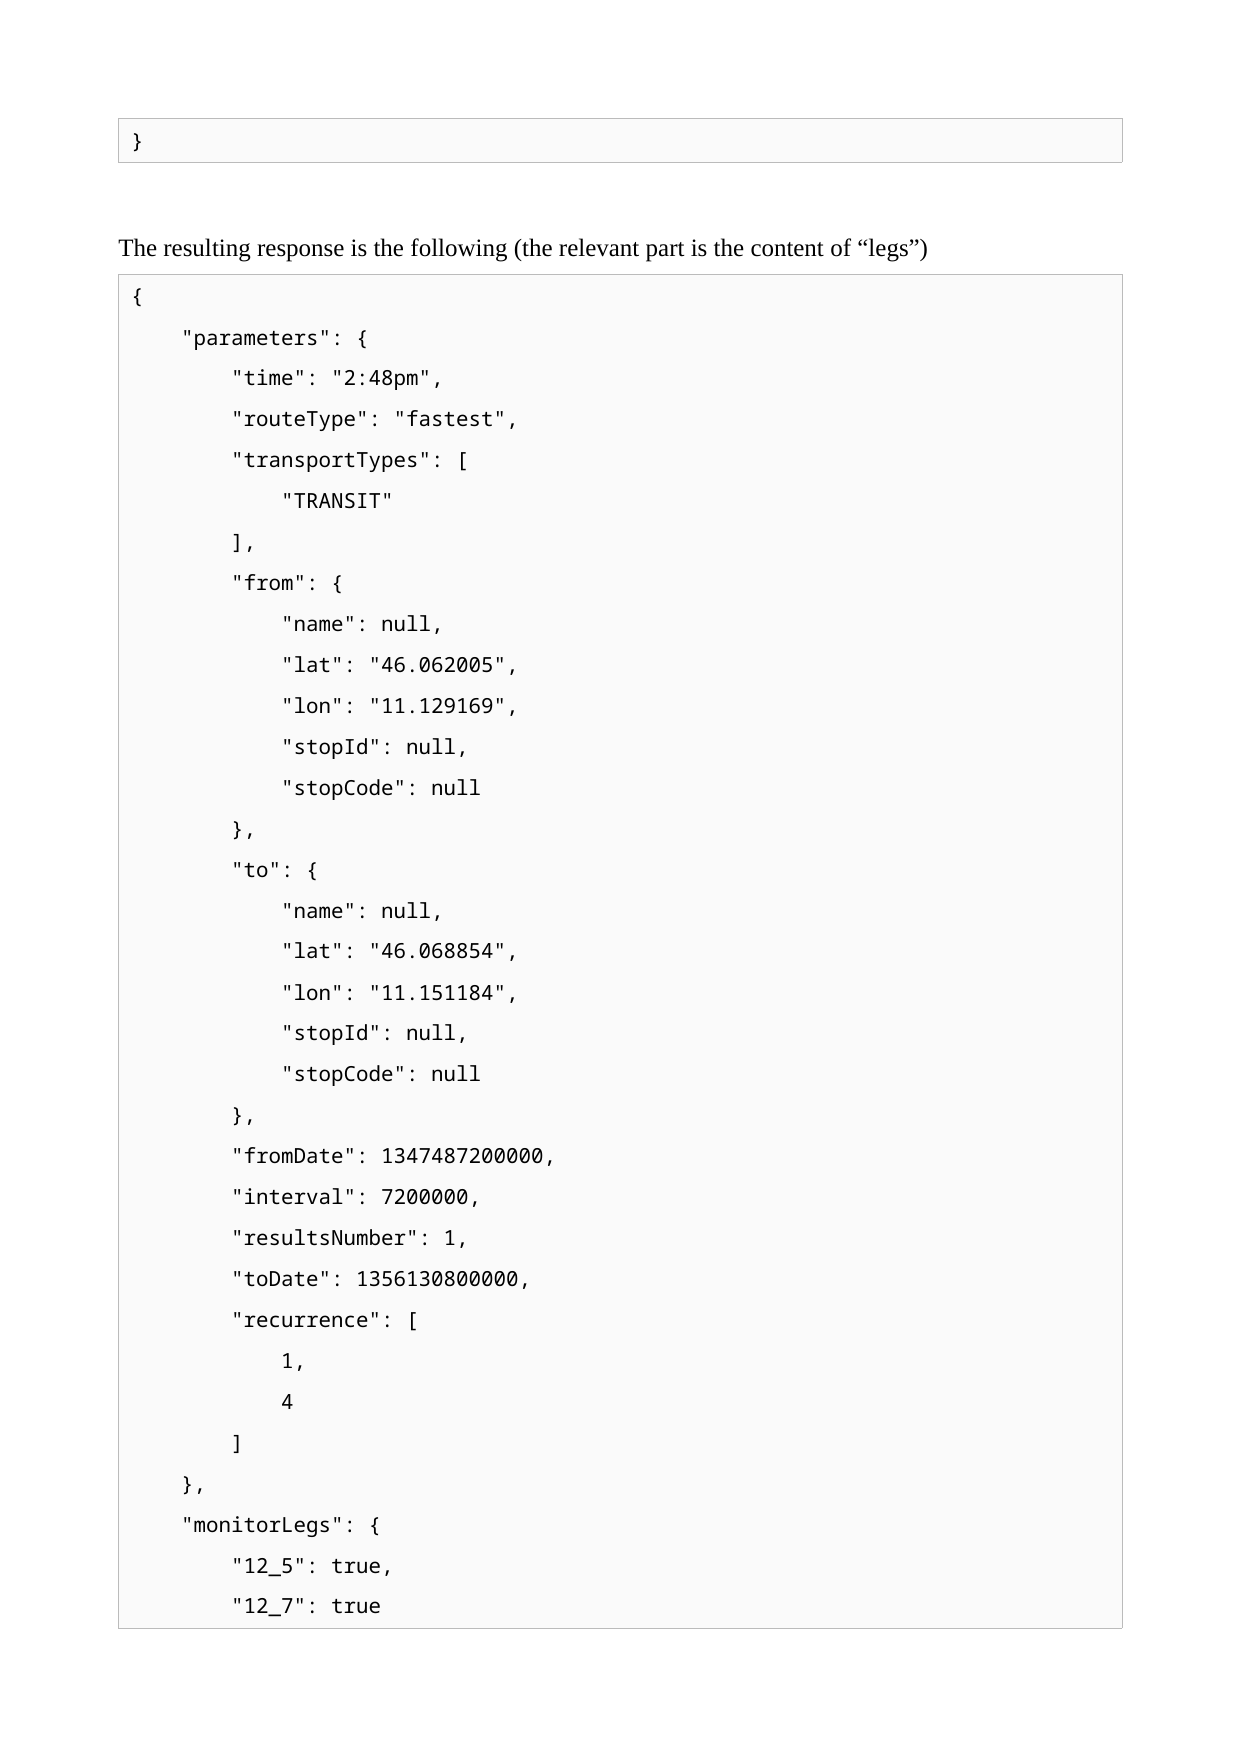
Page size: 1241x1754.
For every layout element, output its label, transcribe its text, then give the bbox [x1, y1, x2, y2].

text "transportTypes": [ [119, 438, 1122, 474]
text "interval": 7200000, [119, 1175, 1122, 1211]
text ] [119, 1420, 1122, 1456]
text "stopId": null, [119, 1011, 1122, 1047]
text "to": { [119, 847, 1122, 883]
text "recurrence": [ [119, 1297, 1122, 1333]
text "name": null, [119, 602, 1122, 638]
text "stopId": null, [119, 724, 1122, 760]
text "fromDate": 1347487200000, [119, 1134, 1122, 1170]
text "TRANSIT" [119, 479, 1122, 515]
text "routeType": "fastest", [119, 397, 1122, 433]
text }, [119, 806, 1122, 842]
text "name": null, [119, 888, 1122, 924]
text "12_7": true [119, 1584, 1122, 1628]
text "lon": "11.129169", [119, 683, 1122, 719]
text }, [119, 1461, 1122, 1497]
text { [119, 275, 1122, 310]
text "parameters": { [119, 315, 1122, 351]
text "12_5": true, [119, 1543, 1122, 1579]
text "time": "2:48pm", [119, 356, 1122, 392]
text 1, [119, 1338, 1122, 1374]
text "stopCode": null [119, 765, 1122, 801]
text "lat": "46.062005", [119, 642, 1122, 678]
text "from": { [119, 561, 1122, 597]
text "stopCode": null [119, 1052, 1122, 1088]
text "lon": "11.151184", [119, 970, 1122, 1006]
text The resulting response is the following (the relevant part is the content of “legs”) [118, 233, 1122, 262]
text "toDate": 1356130800000, [119, 1257, 1122, 1293]
text "lat": "46.068854", [119, 929, 1122, 965]
text "monitorLegs": { [119, 1502, 1122, 1538]
text }, [119, 1093, 1122, 1129]
text "resultsNumber": 1, [119, 1216, 1122, 1252]
text 4 [119, 1379, 1122, 1415]
text } [119, 119, 1122, 162]
text ], [119, 520, 1122, 556]
